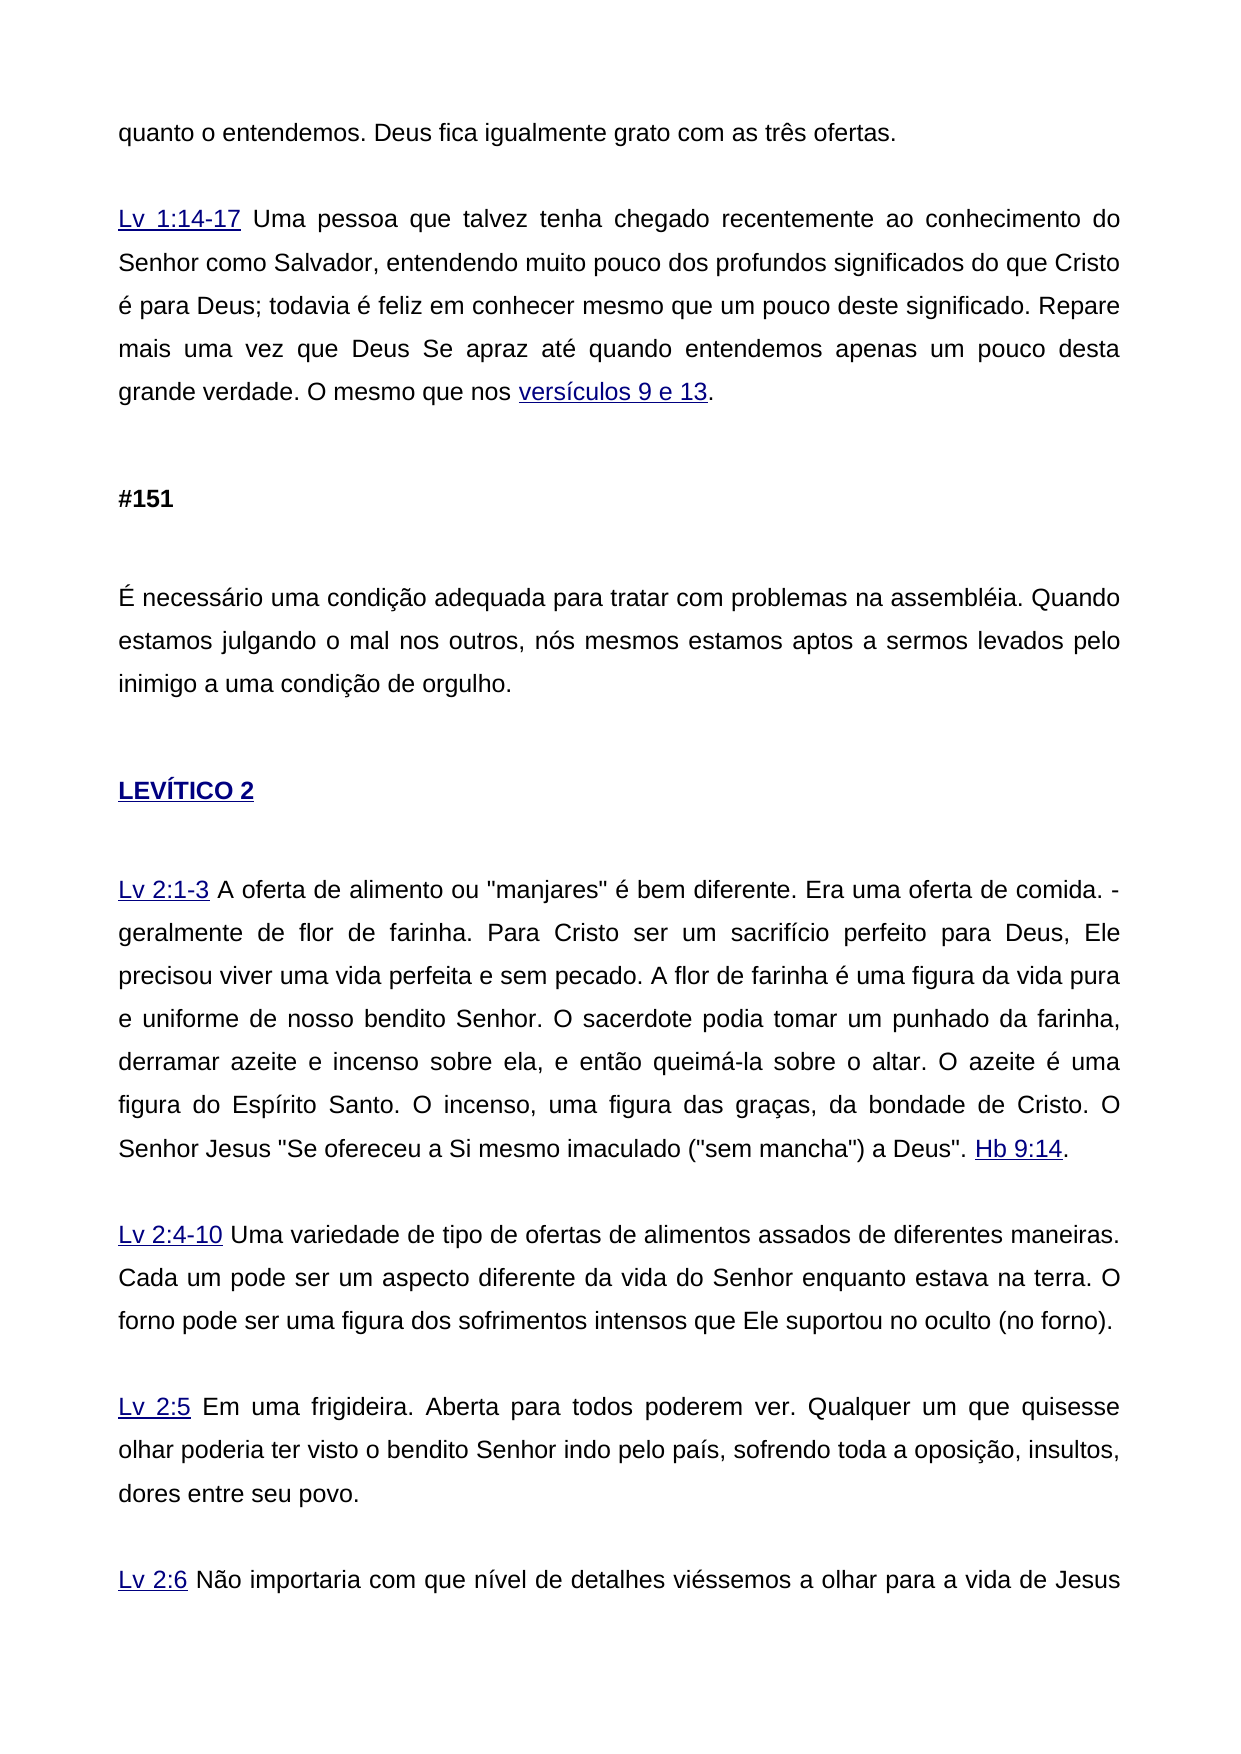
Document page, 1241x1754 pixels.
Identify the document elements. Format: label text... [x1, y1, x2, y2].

text Lv 2:6 Não importaria com que nível de detalhes viéssemos a olhar para a vida de Jesus [118, 1565, 1122, 1593]
text Lv 2:4-10 Uma variedade de tipo de ofertas de alimentos assados de diferentes maneiras. Cada um pode ser um aspecto diferente da vida do Senhor enquanto estava na terra. O forno pode ser uma figura dos sofrimentos intensos que Ele suportou no oculto (no forno). [118, 1220, 1122, 1335]
text Lv 2:1-3 A oferta de alimento ou "manjares" é bem diferente. Era uma oferta de comida. - geralmente de flor de farinha. Para Cristo ser um sacrifício perfeito para Deus, Ele precisou viver uma vida perfeita e sem pecado. A flor de farinha é uma figura da vida pura e uniforme de nosso bendito Senhor. O sacerdote podia tomar um punhado da farinha, derramar azeite e incenso sobre ela, e então queimá-la sobre o altar. O azeite é uma figura do Espírito Santo. O incenso, uma figura das graças, da bondade de Cristo. O Senhor Jesus "Se ofereceu a Si mesmo imaculado ("sem mancha") a Deus". Hb 9:14. [118, 875, 1122, 1162]
text quanto o entendemos. Deus fica igualmente grato com as três ofertas. [118, 118, 1122, 147]
text É necessário uma condição adequada para tratar com problemas na assembléia. Quando estamos julgando o mal nos outros, nós mesmos estamos aptos a sermos levados pelo inimigo a uma condição de orgulho. [118, 583, 1122, 698]
subtitle #151 [118, 484, 1122, 513]
text Lv 1:14-17 Uma pessoa que talvez tenha chegado recentemente ao conhecimento do Senhor como Salvador, entendendo muito pouco dos profundos significados do que Cristo é para Deus; todavia é feliz em conhecer mesmo que um pouco deste significado. Repare mais uma vez que Deus Se apraz até quando entendemos apenas um pouco desta grande verdade. O mesmo que nos versículos 9 e 13. [118, 204, 1122, 406]
text Lv 2:5 Em uma frigideira. Aberta para todos poderem ver. Qualquer um que quisesse olhar poderia ter visto o bendito Senhor indo pelo país, sofrendo toda a oposição, insultos, dores entre seu povo. [118, 1392, 1122, 1507]
subtitle LEVÍTICO 2 [118, 776, 1122, 805]
